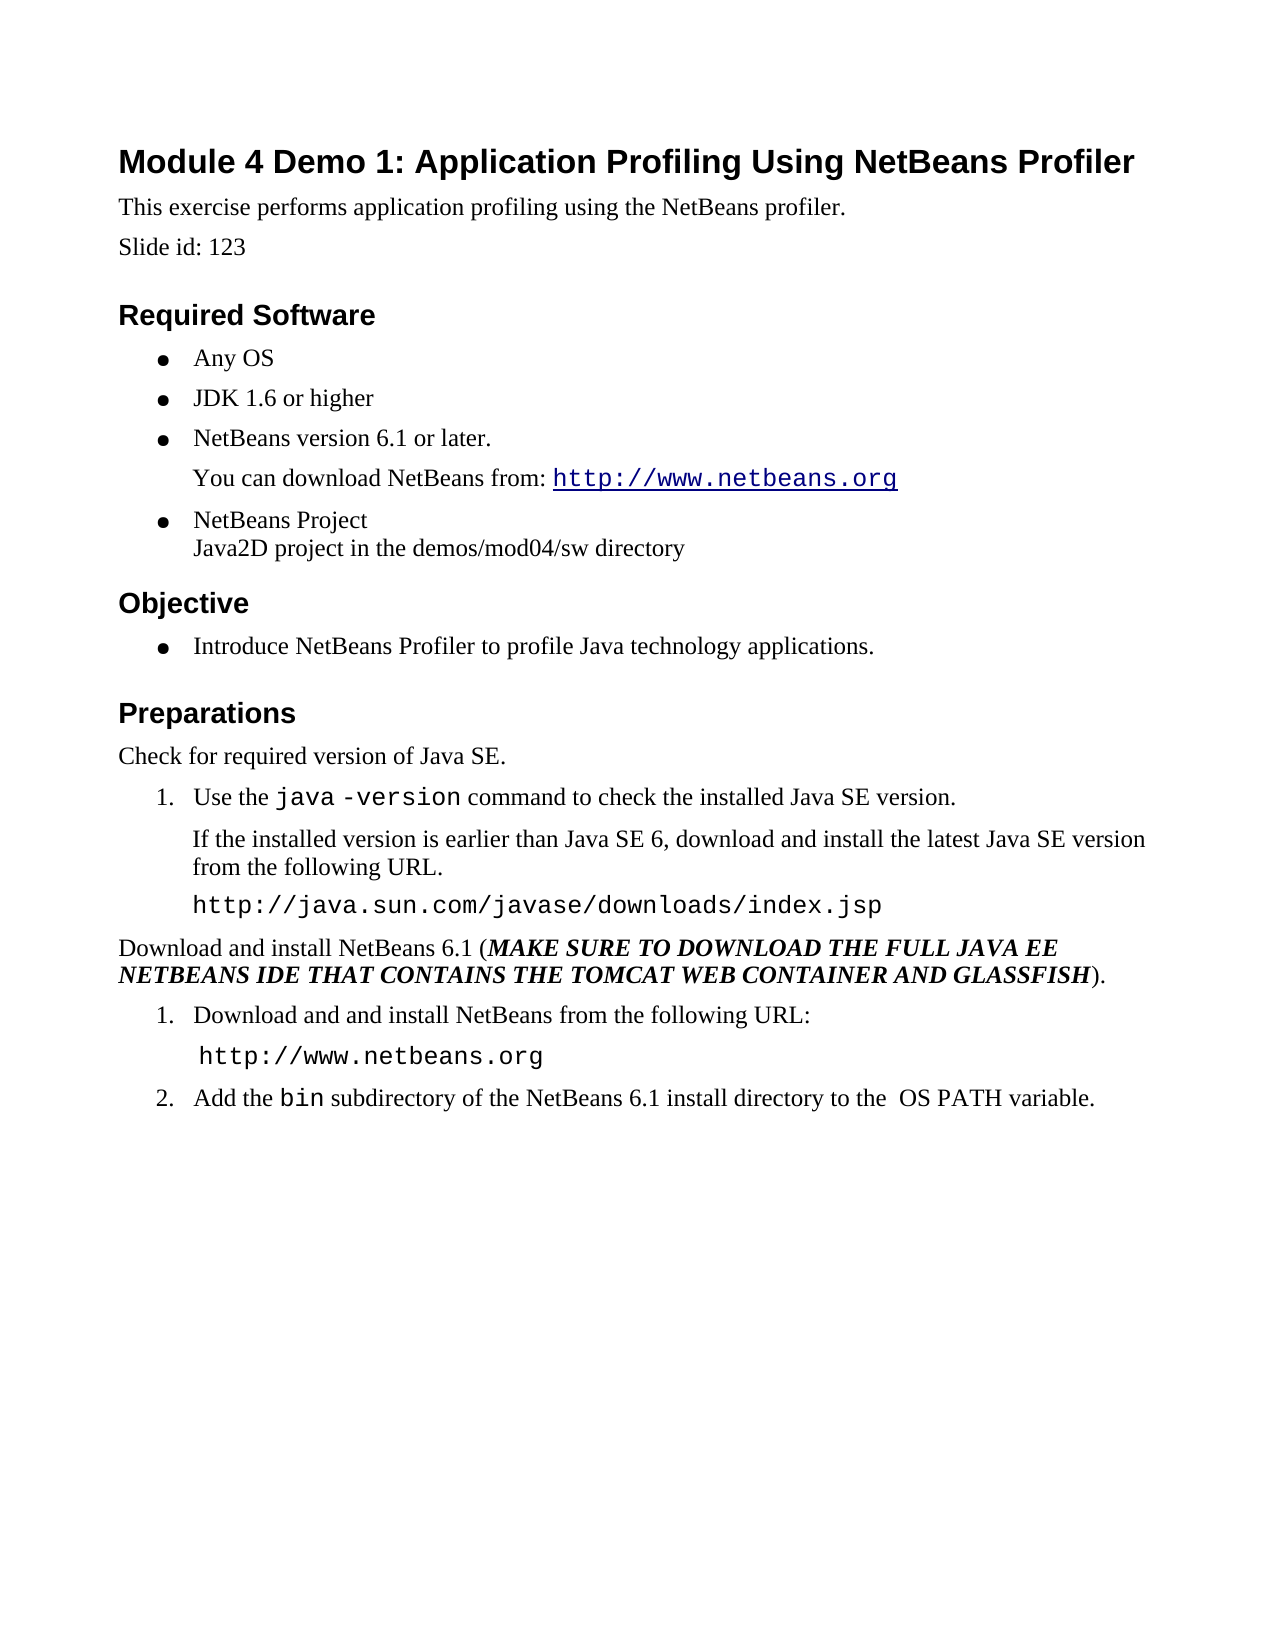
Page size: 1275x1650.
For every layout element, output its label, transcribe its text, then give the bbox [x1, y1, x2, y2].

text This exercise performs application profiling using the NetBeans profiler. [118, 193, 1157, 221]
list NetBeans version 6.1 or later. [156, 424, 1157, 452]
list Add the bin subdirectory of the NetBeans 6.1 install directory to the OS PATH variable. [156, 1084, 1157, 1114]
list Introduce NetBeans Profiler to profile Java technology applications. [156, 632, 1157, 660]
list JDK 1.6 or higher [156, 384, 1157, 412]
text If the installed version is earlier than Java SE 6, download and install the latest Java SE version from the following URL. [192, 825, 1157, 880]
text Download and install NetBeans 6.1 (MAKE SURE TO DOWNLOAD THE FULL JAVA EE NETBEANS IDE THAT CONTAINS THE TOMCAT WEB CONTAINER AND GLASSFISH). [118, 934, 1157, 989]
text Check for required version of Java SE. [118, 742, 1157, 770]
text You can download NetBeans from: http://www.netbeans.org [192, 464, 1157, 494]
subtitle Required Software [118, 298, 1157, 331]
subtitle Module 4 Demo 1: Application Profiling Using NetBeans Profiler [118, 143, 1157, 181]
text http://java.sun.com/javase/downloads/index.jsp [192, 893, 1157, 921]
text http://www.netbeans.org [192, 1042, 1157, 1072]
list Java2D project in the demos/mod04/sw directory [156, 534, 1157, 562]
subtitle Objective [118, 587, 1157, 619]
subtitle Preparations [118, 697, 1157, 730]
list Download and and install NetBeans from the following URL: [156, 1002, 1157, 1029]
list NetBeans Project [156, 507, 1157, 534]
text Slide id: 123 [118, 233, 1157, 261]
list Any OS [156, 344, 1157, 371]
list Use the java -version command to check the installed Java SE version. [156, 783, 1157, 812]
